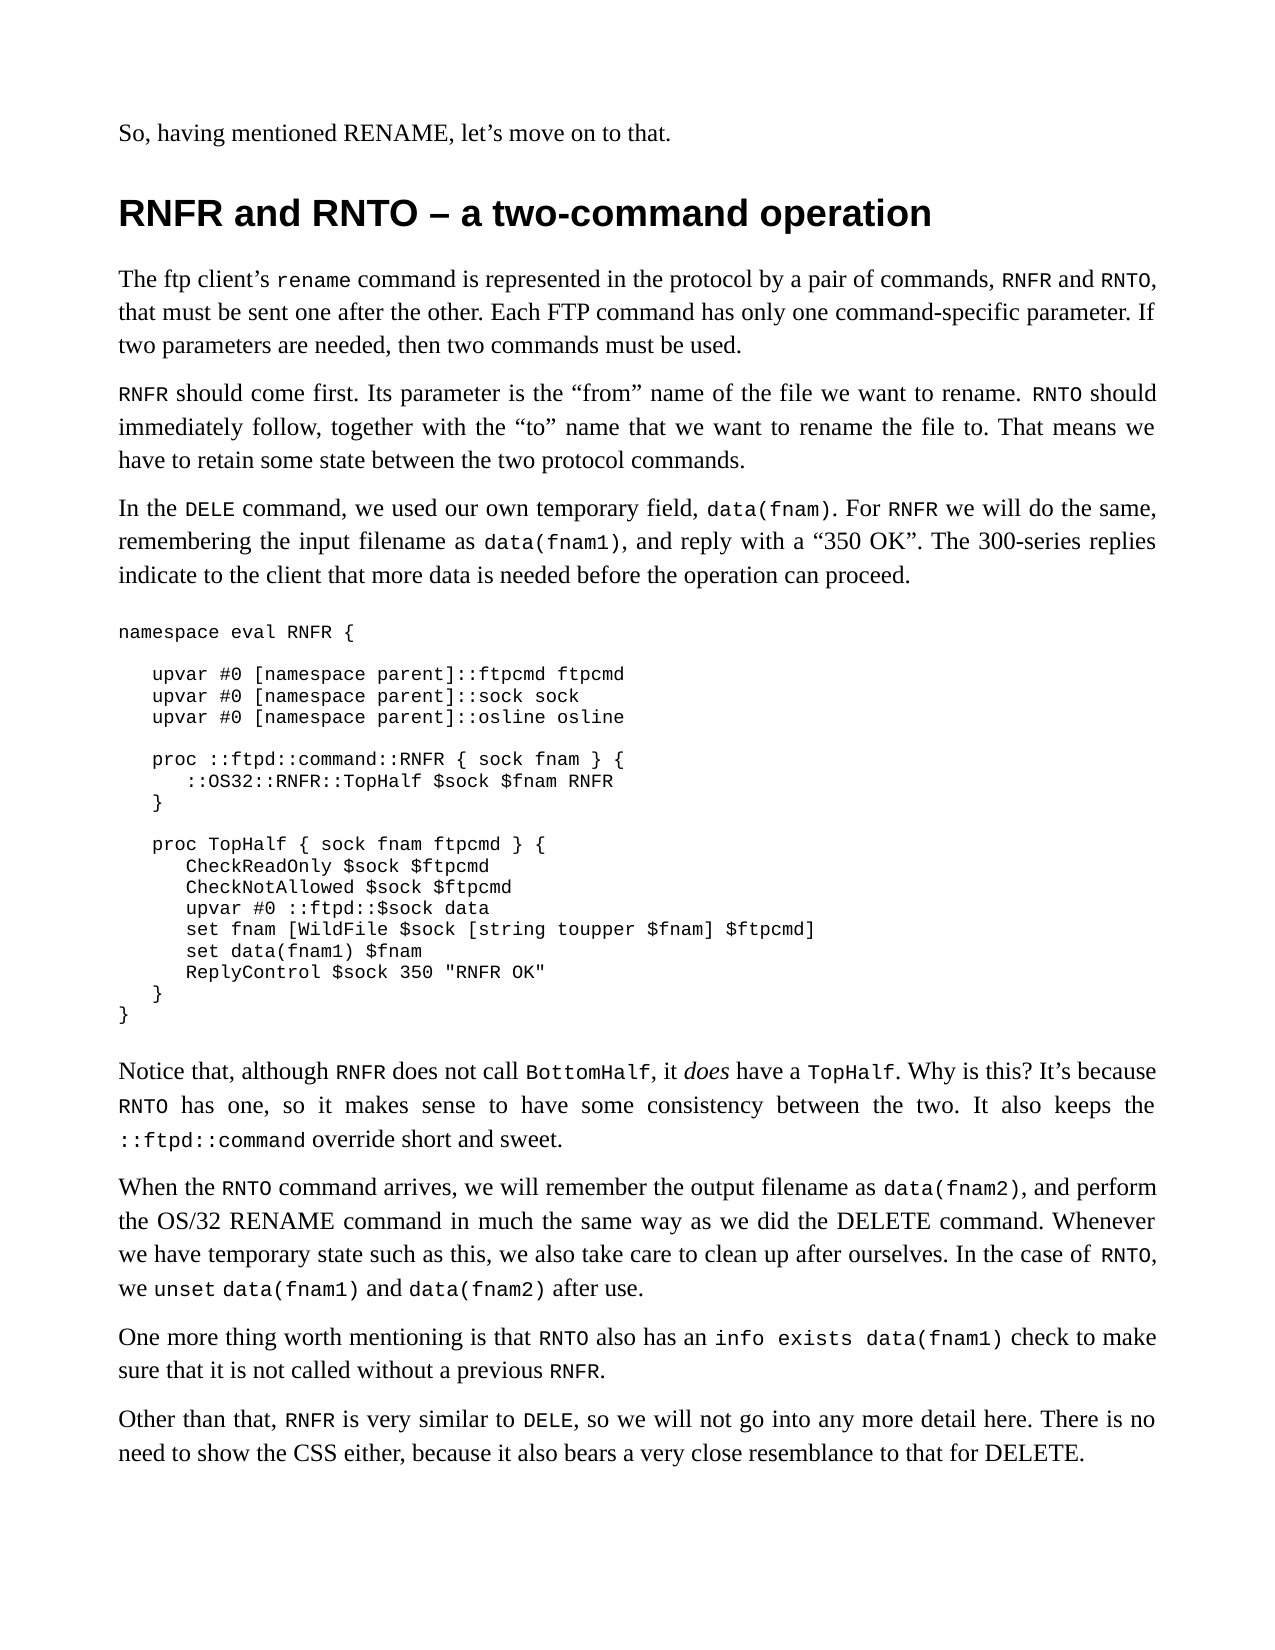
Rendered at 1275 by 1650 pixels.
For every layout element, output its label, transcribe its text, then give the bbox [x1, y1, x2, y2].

text set fnam [WildFile $sock [string toupper $fnam] $ftpcmd] [118, 920, 1157, 941]
text CheckNotAllowed $sock $ftpcmd [118, 878, 1157, 899]
text } [118, 1005, 1157, 1026]
subtitle RNFR and RNTO – a two-command operation [118, 191, 1157, 234]
text } [118, 984, 1157, 1005]
text namespace eval RNFR { [118, 623, 1157, 644]
text ::OS32::RNFR::TopHalf $sock $fnam RNFR [118, 771, 1157, 793]
text RNFR should come first. Its parameter is the “from” name of the file we want to rename. RNTO should immediately follow, together with the “to” name that we want to rename the file to. That means we have to retain some state between the two protocol commands. [118, 378, 1157, 474]
text In the DELE command, we used our own temporary field, data(fnam). For RNFR we will do the same, remembering the input filename as data(fnam1), and reply with a “350 OK”. The 300-series replies indicate to the client that more data is needed before the operation can proceed. [118, 493, 1157, 589]
text Other than that, RNFR is very similar to DELE, so we will not go into any more detail here. There is no need to show the CSS either, because it also bears a very close resemblance to that for DELETE. [118, 1404, 1157, 1467]
text The ftp client’s rename command is represented in the protocol by a pair of commands, RNFR and RNTO, that must be sent one after the other. Each FTP command has only one command-specific parameter. If two parameters are needed, then two commands must be used. [118, 264, 1157, 359]
text proc TopHalf { sock fnam ftpcmd } { [118, 835, 1157, 856]
text } [118, 793, 1157, 814]
text Notice that, although RNFR does not call BottomHalf, it does have a TopHalf. Why is this? It’s because RNTO has one, so it makes sense to have some consistency between the two. It also keeps the ::ftpd::command override short and sweet. [118, 1056, 1157, 1153]
text So, having mentioned RENAME, let’s move on to that. [118, 118, 1157, 147]
text upvar #0 [namespace parent]::osline osline [118, 708, 1157, 729]
text set data(fnam1) $fnam [118, 941, 1157, 963]
text upvar #0 [namespace parent]::ftpcmd ftpcmd [118, 665, 1157, 686]
text upvar #0 [namespace parent]::sock sock [118, 686, 1157, 708]
text One more thing worth mentioning is that RNTO also has an info exists data(fnam1) check to make sure that it is not called without a previous RNFR. [118, 1322, 1157, 1385]
text proc ::ftpd::command::RNFR { sock fnam } { [118, 750, 1157, 771]
text ReplyControl $sock 350 "RNFR OK" [118, 963, 1157, 984]
text upvar #0 ::ftpd::$sock data [118, 899, 1157, 920]
text When the RNTO command arrives, we will remember the output filename as data(fnam2), and perform the OS/32 RENAME command in much the same way as we did the DELETE command. Whenever we have temporary state such as this, we also take care to clean up after ourselves. In the case of RNTO, we unset data(fnam1) and data(fnam2) after use. [118, 1172, 1157, 1303]
text CheckReadOnly $sock $ftpcmd [118, 856, 1157, 878]
